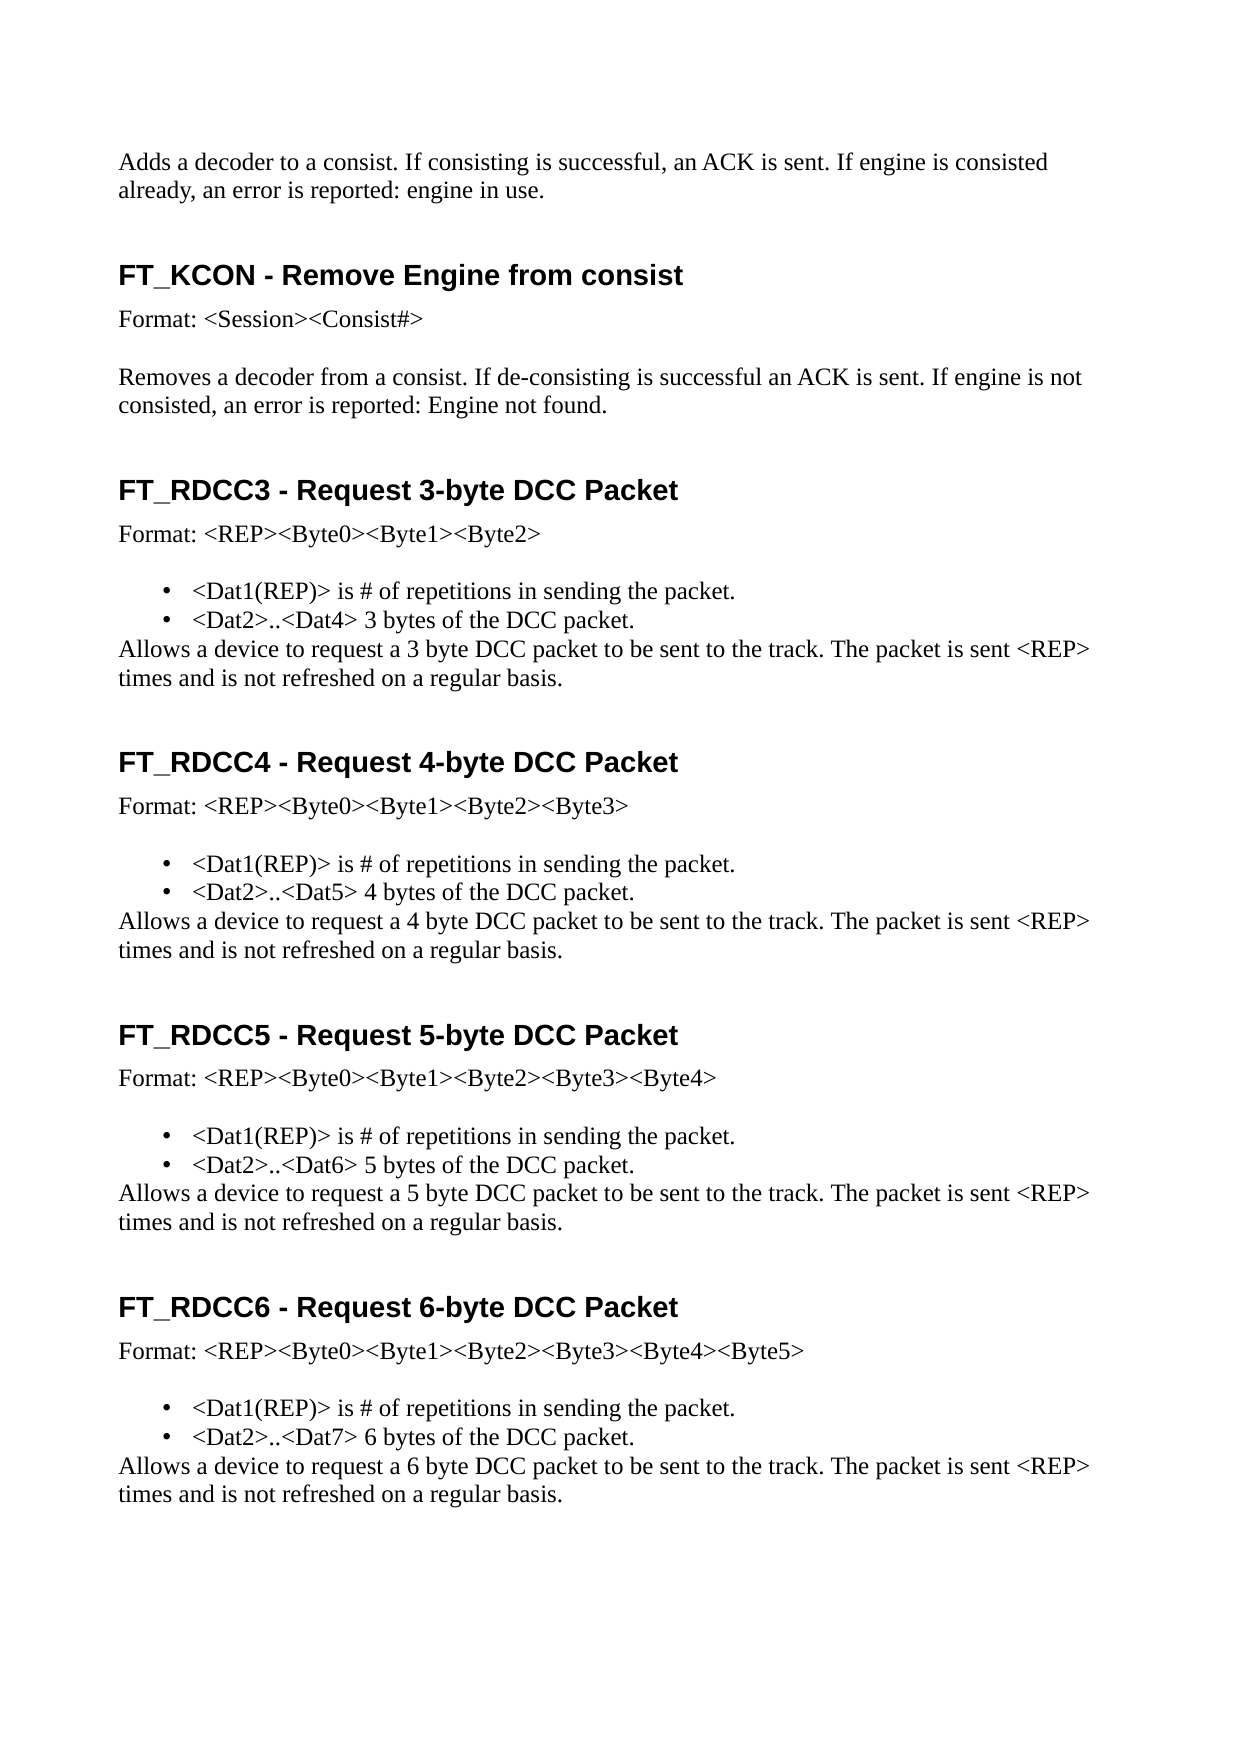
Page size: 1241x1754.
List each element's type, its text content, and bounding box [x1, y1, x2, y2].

text Format: <REP><Byte0><Byte1><Byte2><Byte3> [118, 791, 1122, 820]
list <Dat2>..<Dat4> 3 bytes of the DCC packet. [162, 605, 1122, 634]
text Allows a device to request a 5 byte DCC packet to be sent to the track. The packet is sent <REP> times and is not refreshed on a regular basis. [118, 1178, 1122, 1236]
list <Dat2>..<Dat5> 4 bytes of the DCC packet. [162, 877, 1122, 906]
list <Dat1(REP)> is # of repetitions in sending the packet. [162, 576, 1122, 605]
list <Dat1(REP)> is # of repetitions in sending the packet. [162, 1393, 1122, 1422]
text Format: <REP><Byte0><Byte1><Byte2><Byte3><Byte4> [118, 1063, 1122, 1092]
subtitle FT_RDCC5 - Request 5-byte DCC Packet [118, 1017, 1122, 1051]
subtitle FT_RDCC3 - Request 3-byte DCC Packet [118, 473, 1122, 506]
text Format: <REP><Byte0><Byte1><Byte2><Byte3><Byte4><Byte5> [118, 1336, 1122, 1364]
list <Dat2>..<Dat6> 5 bytes of the DCC packet. [162, 1150, 1122, 1178]
list <Dat2>..<Dat7> 6 bytes of the DCC packet. [162, 1422, 1122, 1451]
subtitle FT_KCON - Remove Engine from consist [118, 258, 1122, 292]
text Removes a decoder from a consist. If de-consisting is successful an ACK is sent. If engine is not consisted, an error is reported: Engine not found. [118, 362, 1122, 419]
text Allows a device to request a 6 byte DCC packet to be sent to the track. The packet is sent <REP> times and is not refreshed on a regular basis. [118, 1451, 1122, 1508]
list <Dat1(REP)> is # of repetitions in sending the packet. [162, 1121, 1122, 1150]
text Adds a decoder to a consist. If consisting is successful, an ACK is sent. If engine is consisted already, an error is reported: engine in use. [118, 147, 1122, 204]
text Allows a device to request a 3 byte DCC packet to be sent to the track. The packet is sent <REP> times and is not refreshed on a regular basis. [118, 634, 1122, 691]
text Format: <Session><Consist#> [118, 304, 1122, 333]
subtitle FT_RDCC4 - Request 4-byte DCC Packet [118, 745, 1122, 779]
subtitle FT_RDCC6 - Request 6-byte DCC Packet [118, 1290, 1122, 1323]
text Allows a device to request a 4 byte DCC packet to be sent to the track. The packet is sent <REP> times and is not refreshed on a regular basis. [118, 906, 1122, 964]
text Format: <REP><Byte0><Byte1><Byte2> [118, 519, 1122, 548]
list <Dat1(REP)> is # of repetitions in sending the packet. [162, 849, 1122, 877]
